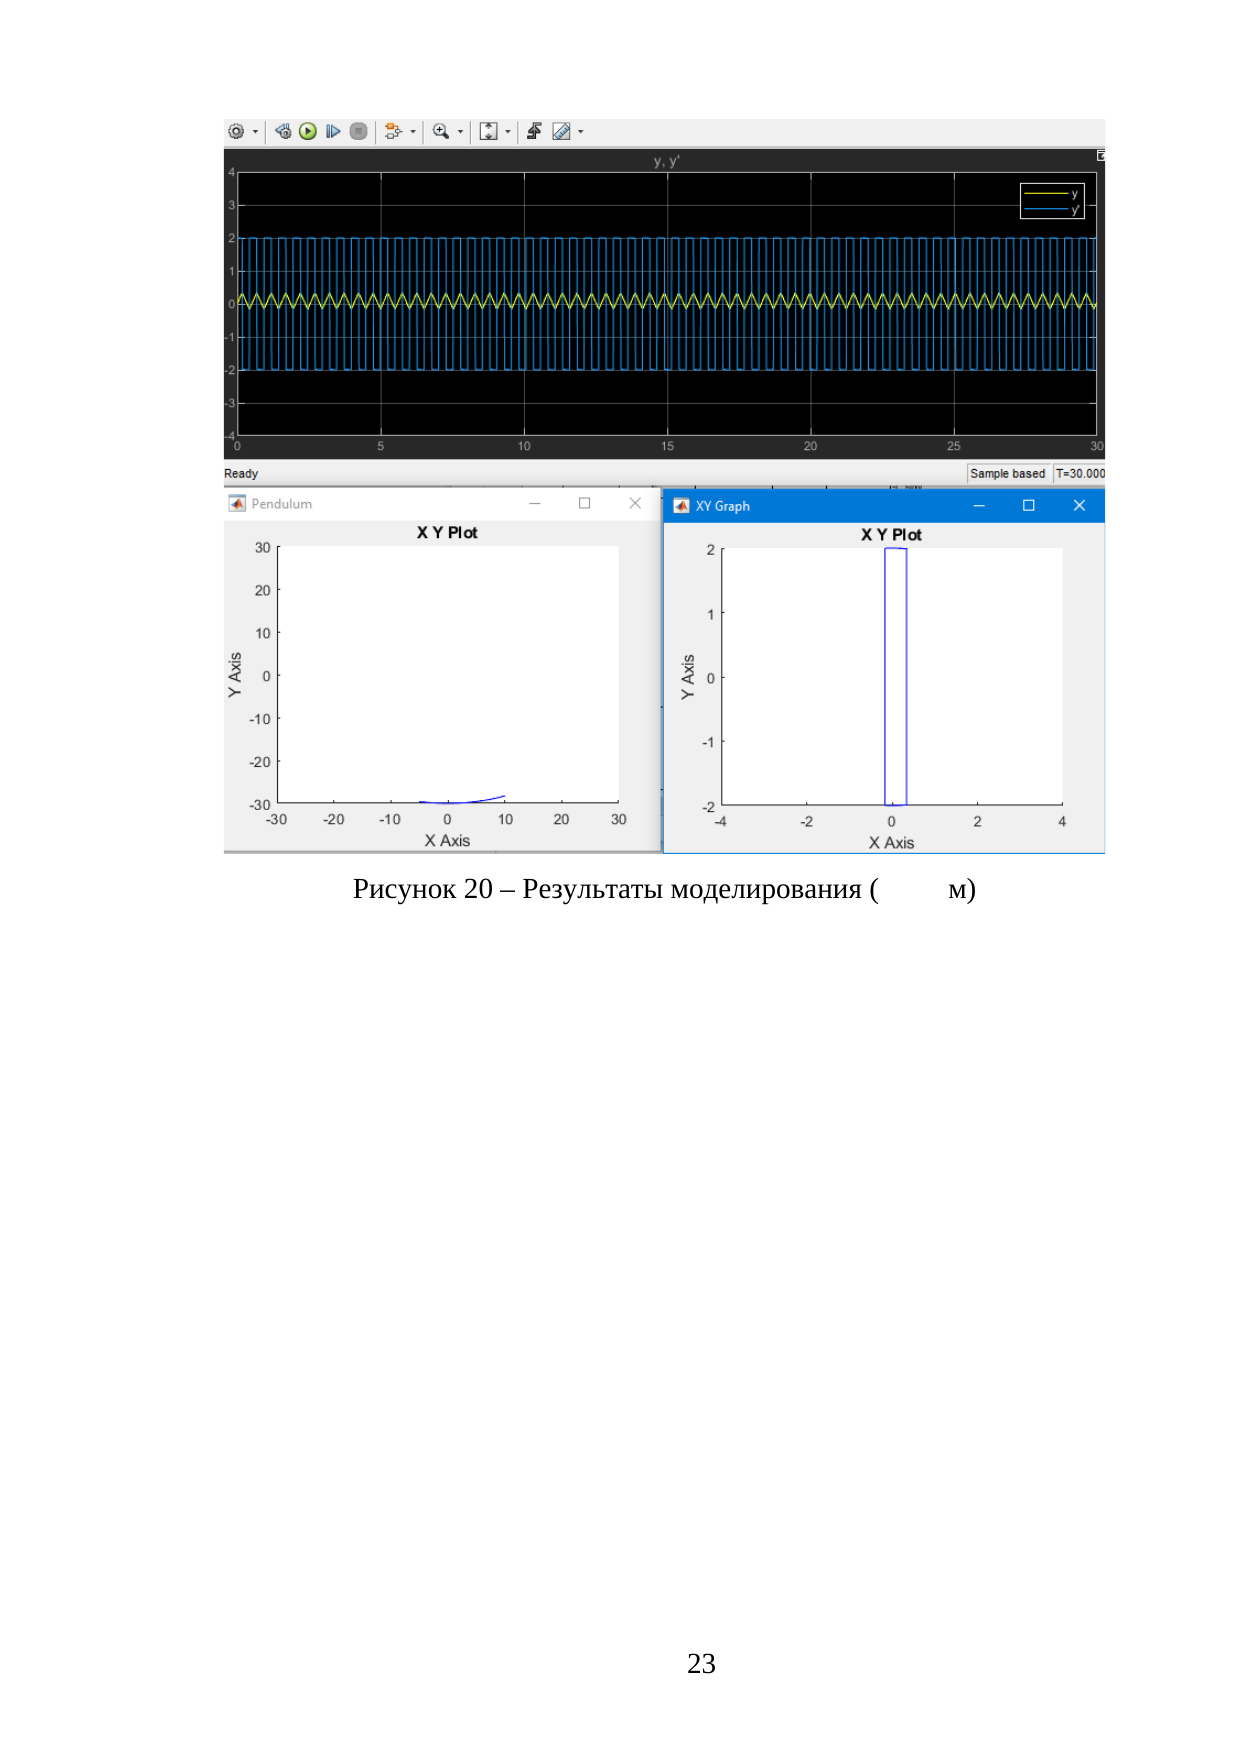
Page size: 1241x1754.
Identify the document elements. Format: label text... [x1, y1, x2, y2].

text Рисунок 20 – Результаты моделирования ( м) [177, 871, 1152, 904]
picture [223, 118, 1105, 854]
